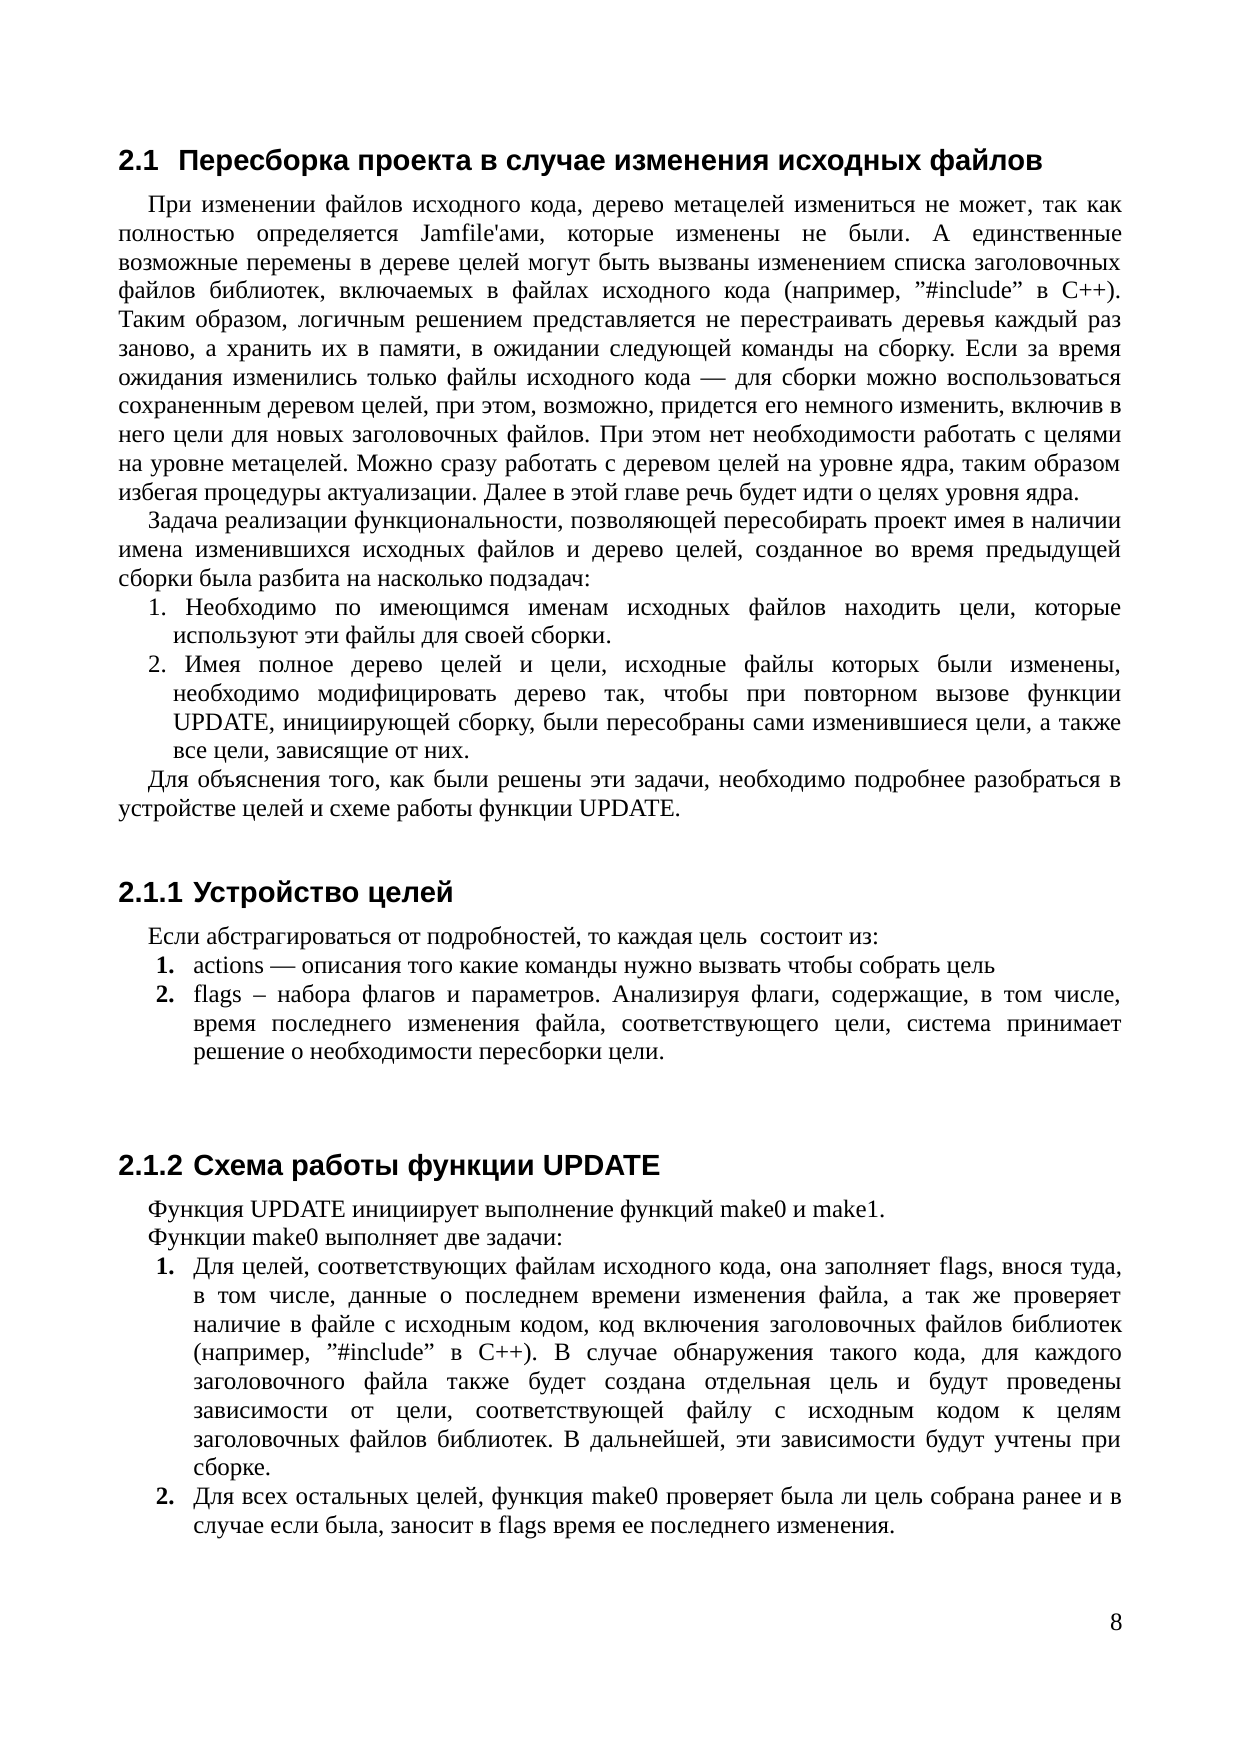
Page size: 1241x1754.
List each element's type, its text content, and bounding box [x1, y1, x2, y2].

text Функции make0 выполняет две задачи: [118, 1222, 1122, 1251]
text Функция UPDATE инициирует выполнение функций make0 и make1. [118, 1194, 1122, 1222]
subtitle Схема работы функции UPDATE [118, 1148, 1122, 1181]
list actions — описания того какие команды нужно вызвать чтобы собрать цель [156, 950, 1122, 979]
text 1. Необходимо по имеющимся именам исходных файлов находить цели, которые используют эти файлы для своей сборки. [148, 592, 1122, 649]
text Для объяснения того, как были решены эти задачи, необходимо подробнее разобраться в устройстве целей и схеме работы функции UPDATE. [118, 764, 1122, 822]
list flags – набора флагов и параметров. Анализируя флаги, содержащие, в том числе, время последнего изменения файла, соответствующего цели, система принимает решение о необходимости пересборки цели. [156, 979, 1122, 1065]
subtitle Устройство целей [118, 875, 1122, 909]
subtitle Пересборка проекта в случае изменения исходных файлов [118, 143, 1122, 177]
list Для всех остальных целей, функция make0 проверяет была ли цель собрана ранее и в случае если была, заносит в flags время ее последнего изменения. [156, 1481, 1122, 1539]
text При изменении файлов исходного кода, дерево метацелей измениться не может, так как полностью определяется Jamfile'ами, которые изменены не были. А единственные возможные перемены в дереве целей могут быть вызваны изменением списка заголовочных файлов библиотек, включаемых в файлах исходного кода (например, ”#include” в C++). Таким образом, логичным решением представляется не перестраивать деревья каждый раз заново, а хранить их в памяти, в ожидании следующей команды на сборку. Если за время ожидания изменились только файлы исходного кода — для сборки можно воспользоваться сохраненным деревом целей, при этом, возможно, придется его немного изменить, включив в него цели для новых заголовочных файлов. При этом нет необходимости работать с целями на уровне метацелей. Можно сразу работать с деревом целей на уровне ядра, таким образом избегая процедуры актуализации. Далее в этой главе речь будет идти о целях уровня ядра. [118, 189, 1122, 505]
text 2. Имея полное дерево целей и цели, исходные файлы которых были изменены, необходимо модифицировать дерево так, чтобы при повторном вызове функции UPDATE, инициирующей сборку, были пересобраны сами изменившиеся цели, а также все цели, зависящие от них. [148, 649, 1122, 764]
list Для целей, соответствующих файлам исходного кода, она заполняет flags, внося туда, в том числе, данные о последнем времени изменения файла, а так же проверяет наличие в файле с исходным кодом, код включения заголовочных файлов библиотек (например, ”#include” в C++). В случае обнаружения такого кода, для каждого заголовочного файла также будет создана отдельная цель и будут проведены зависимости от цели, соответствующей файлу с исходным кодом к целям заголовочных файлов библиотек. В дальнейшей, эти зависимости будут учтены при сборке. [156, 1251, 1122, 1481]
text Если абстрагироваться от подробностей, то каждая цель состоит из: [118, 921, 1122, 950]
text Задача реализации функциональности, позволяющей пересобирать проект имея в наличии имена изменившихся исходных файлов и дерево целей, созданное во время предыдущей сборки была разбита на насколько подзадач: [118, 505, 1122, 592]
